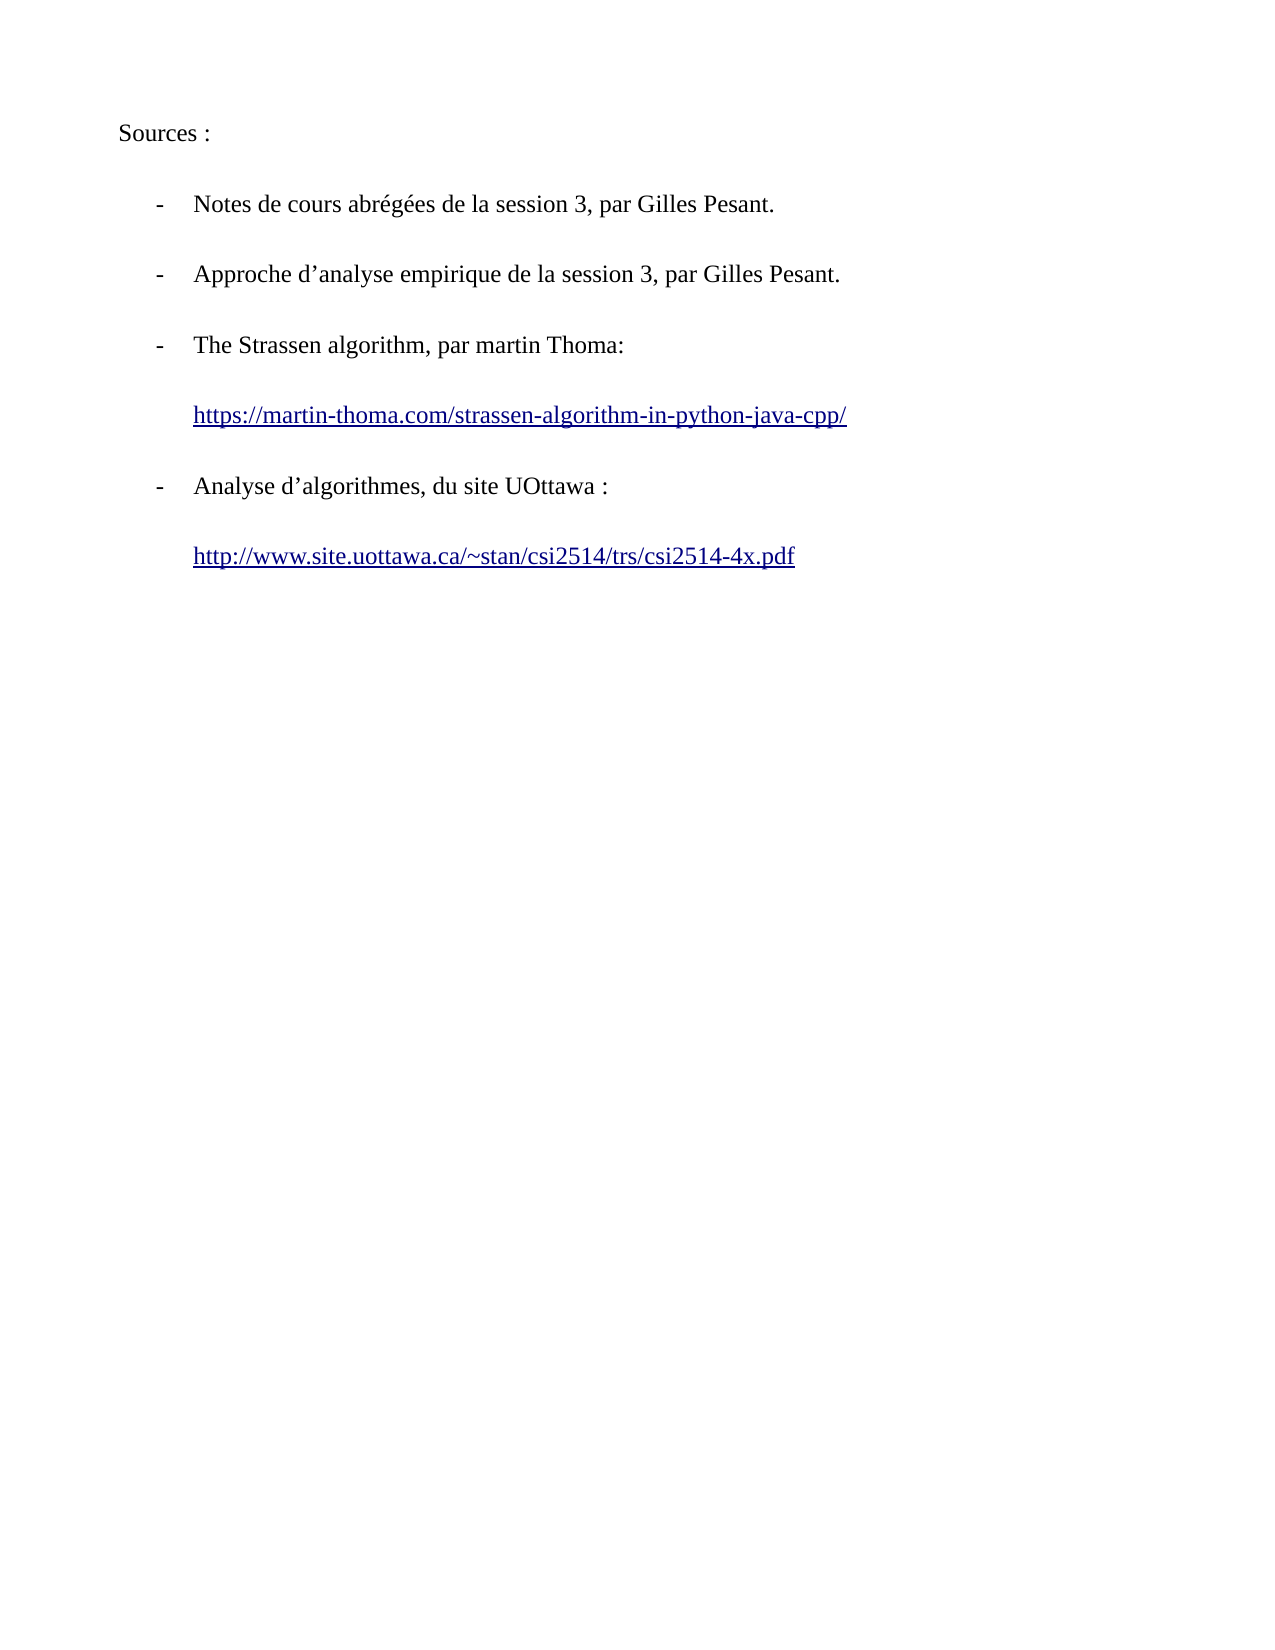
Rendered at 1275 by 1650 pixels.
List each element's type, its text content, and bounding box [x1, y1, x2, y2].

text https://martin-thoma.com/strassen-algorithm-in-python-java-cpp/ [193, 400, 1157, 429]
list Notes de cours abrégées de la session 3, par Gilles Pesant. [156, 189, 1157, 217]
list Analyse d’algorithmes, du site UOttawa : [156, 471, 1157, 499]
text Sources : [118, 118, 1157, 147]
text http://www.site.uottawa.ca/~stan/csi2514/trs/csi2514-4x.pdf [193, 541, 1157, 570]
list Approche d’analyse empirique de la session 3, par Gilles Pesant. [156, 259, 1157, 288]
list The Strassen algorithm, par martin Thoma: [156, 330, 1157, 358]
